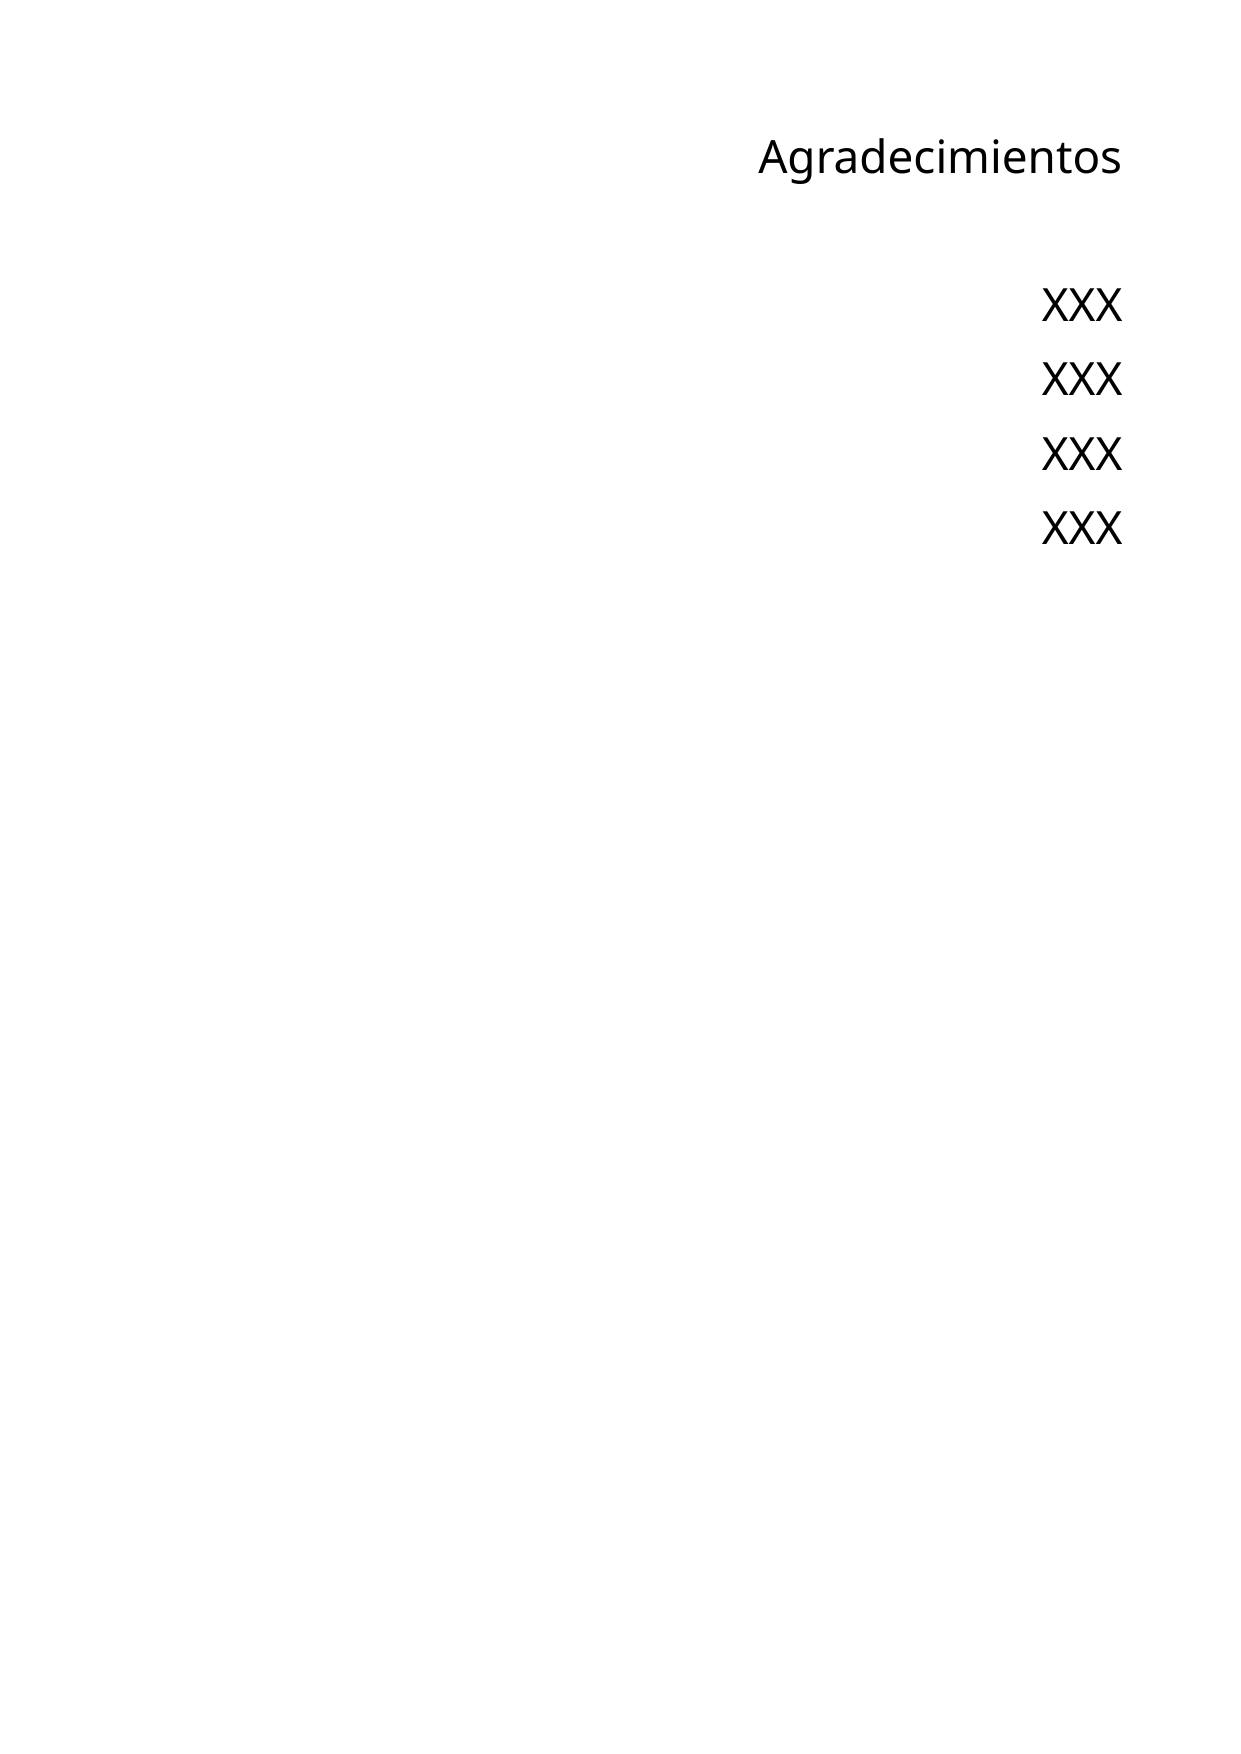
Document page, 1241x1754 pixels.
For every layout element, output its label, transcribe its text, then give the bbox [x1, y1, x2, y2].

text Agradecimientos [118, 124, 1122, 186]
text XXX [118, 421, 1122, 483]
text XXX [118, 495, 1122, 558]
text XXX [118, 273, 1122, 335]
text XXX [118, 347, 1122, 409]
